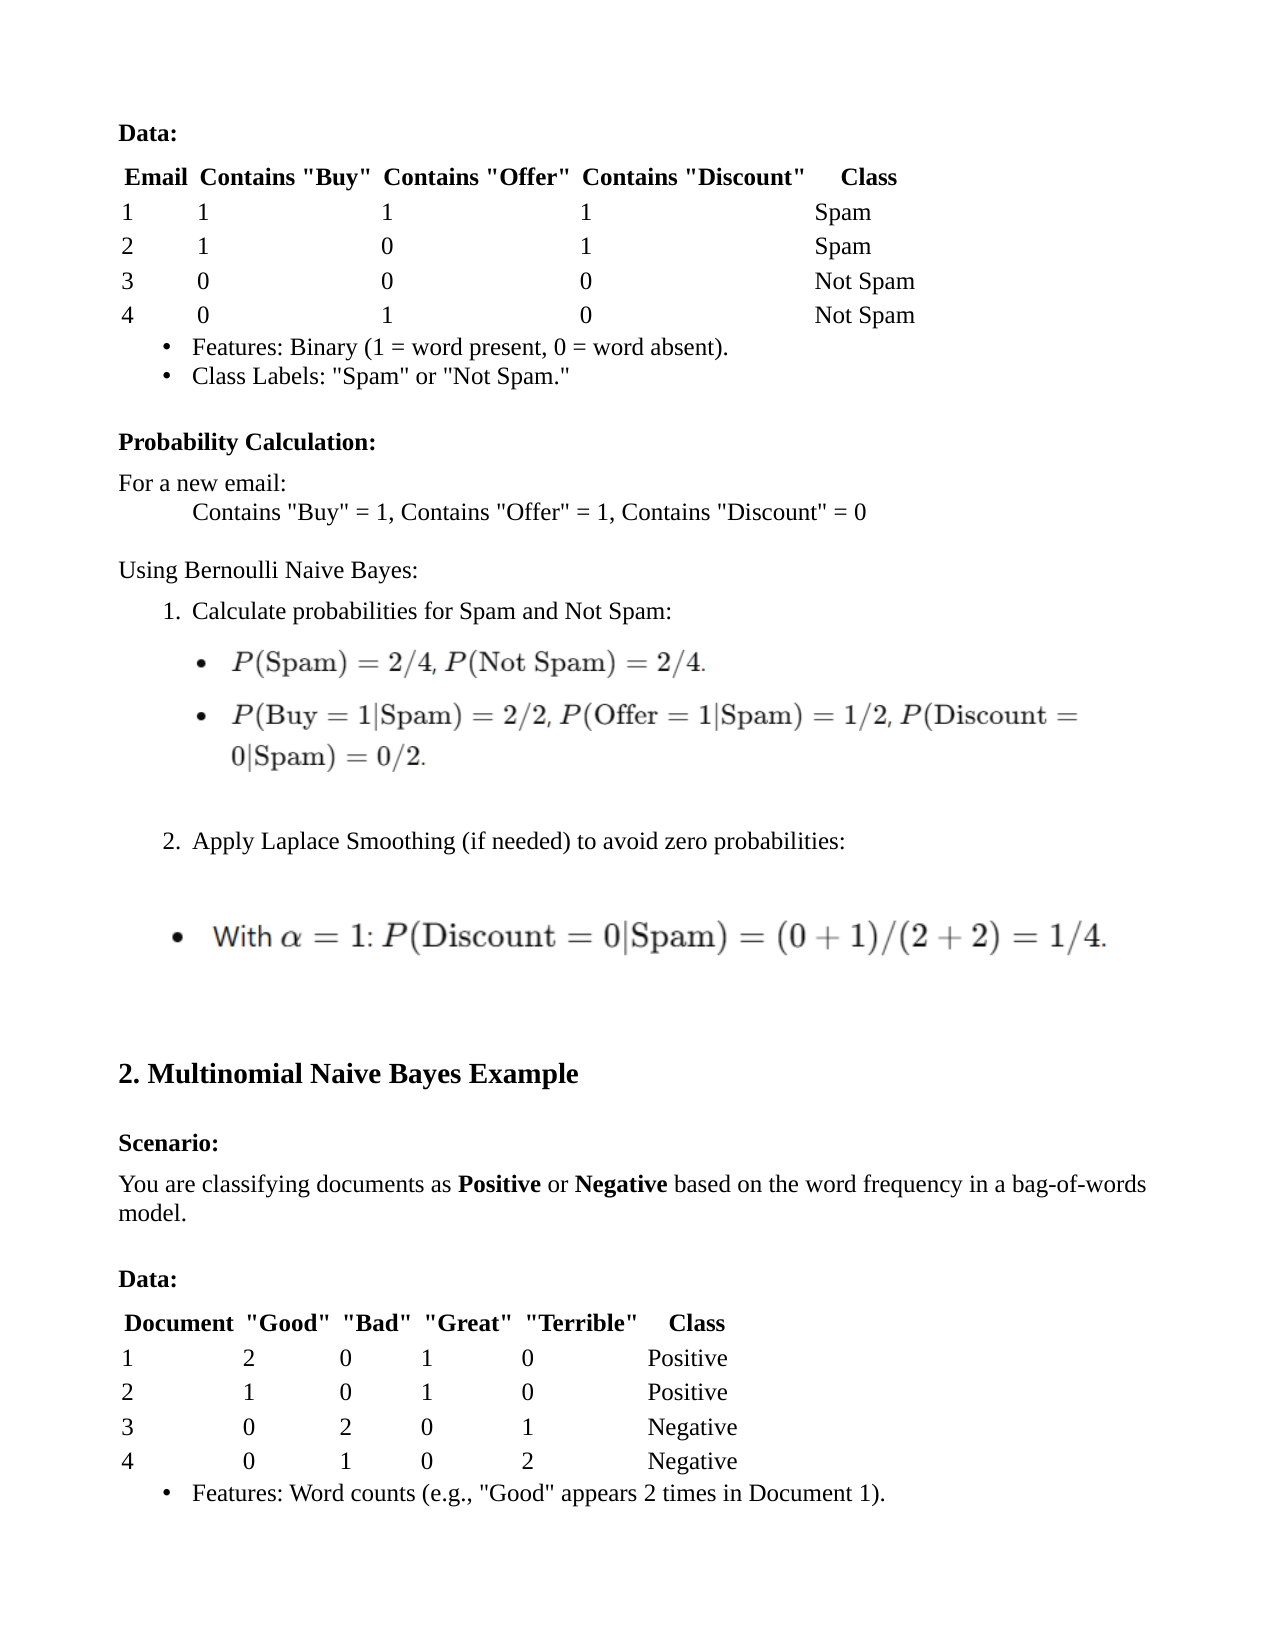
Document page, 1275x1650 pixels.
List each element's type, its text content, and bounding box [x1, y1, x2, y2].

table_cell Not Spam [811, 263, 926, 298]
table_cell Not Spam [811, 298, 926, 332]
table_cell 0 [378, 229, 577, 263]
table_header Class [811, 159, 926, 194]
table_header Contains "Discount" [577, 159, 811, 194]
table_cell 1 [240, 1374, 336, 1409]
text Contains "Buy" = 1, Contains "Offer" = 1, Contains "Discount" = 0 [192, 497, 1157, 526]
list Features: Binary (1 = word present, 0 = word absent). [162, 332, 1157, 361]
table_cell 2 [118, 229, 194, 263]
list Calculate probabilities for Spam and Not Spam: [162, 596, 1157, 625]
list Class Labels: "Spam" or "Not Spam." [162, 361, 1157, 390]
table_cell 0 [336, 1374, 418, 1409]
picture [154, 895, 1121, 974]
text You are classifying documents as Positive or Negative based on the word frequency in a bag-of-words model. [118, 1169, 1157, 1226]
table_cell 0 [519, 1340, 644, 1374]
table_header "Great" [418, 1305, 518, 1340]
table_cell 0 [418, 1409, 518, 1443]
table_cell 4 [118, 298, 194, 332]
subtitle Data: [118, 118, 1157, 147]
table_cell 0 [519, 1374, 644, 1409]
table_header "Terrible" [519, 1305, 644, 1340]
table_cell 1 [418, 1374, 518, 1409]
table_cell 2 [519, 1444, 644, 1478]
table_header Contains "Buy" [194, 159, 378, 194]
table_header Email [118, 159, 194, 194]
table_cell 1 [194, 229, 378, 263]
table_cell Spam [811, 194, 926, 228]
table_cell Spam [811, 229, 926, 263]
table_cell 4 [118, 1444, 240, 1478]
list Apply Laplace Smoothing (if needed) to avoid zero probabilities: [162, 826, 1157, 854]
table_cell 0 [336, 1340, 418, 1374]
table_cell Negative [644, 1444, 749, 1478]
table_cell 0 [194, 263, 378, 298]
table_cell 3 [118, 1409, 240, 1443]
table_cell 0 [418, 1444, 518, 1478]
table_cell 1 [378, 194, 577, 228]
table_cell 1 [118, 1340, 240, 1374]
table_cell 1 [118, 194, 194, 228]
table_header Contains "Offer" [378, 159, 577, 194]
text For a new email: [118, 468, 1157, 497]
table_cell 0 [577, 298, 811, 332]
table_cell 1 [519, 1409, 644, 1443]
text Using Bernoulli Naive Bayes: [118, 555, 1157, 583]
table_cell 0 [378, 263, 577, 298]
table_cell 0 [240, 1409, 336, 1443]
table_header "Bad" [336, 1305, 418, 1340]
table_header Class [644, 1305, 749, 1340]
table_header Document [118, 1305, 240, 1340]
table_cell Positive [644, 1340, 749, 1374]
list Features: Word counts (e.g., "Good" appears 2 times in Document 1). [162, 1478, 1157, 1507]
subtitle 2. Multinomial Naive Bayes Example [118, 1057, 1157, 1090]
picture [174, 637, 1101, 785]
table_cell 2 [240, 1340, 336, 1374]
table_cell Negative [644, 1409, 749, 1443]
table_cell 1 [577, 229, 811, 263]
subtitle Scenario: [118, 1128, 1157, 1156]
table_cell 0 [194, 298, 378, 332]
table_cell 3 [118, 263, 194, 298]
table_cell 1 [336, 1444, 418, 1478]
subtitle Data: [118, 1264, 1157, 1293]
table_cell Positive [644, 1374, 749, 1409]
table_cell 2 [336, 1409, 418, 1443]
table_header "Good" [240, 1305, 336, 1340]
table_cell 1 [194, 194, 378, 228]
table_cell 1 [378, 298, 577, 332]
table_cell 0 [577, 263, 811, 298]
table_cell 2 [118, 1374, 240, 1409]
table_cell 1 [418, 1340, 518, 1374]
table_cell 1 [577, 194, 811, 228]
subtitle Probability Calculation: [118, 427, 1157, 456]
table_cell 0 [240, 1444, 336, 1478]
